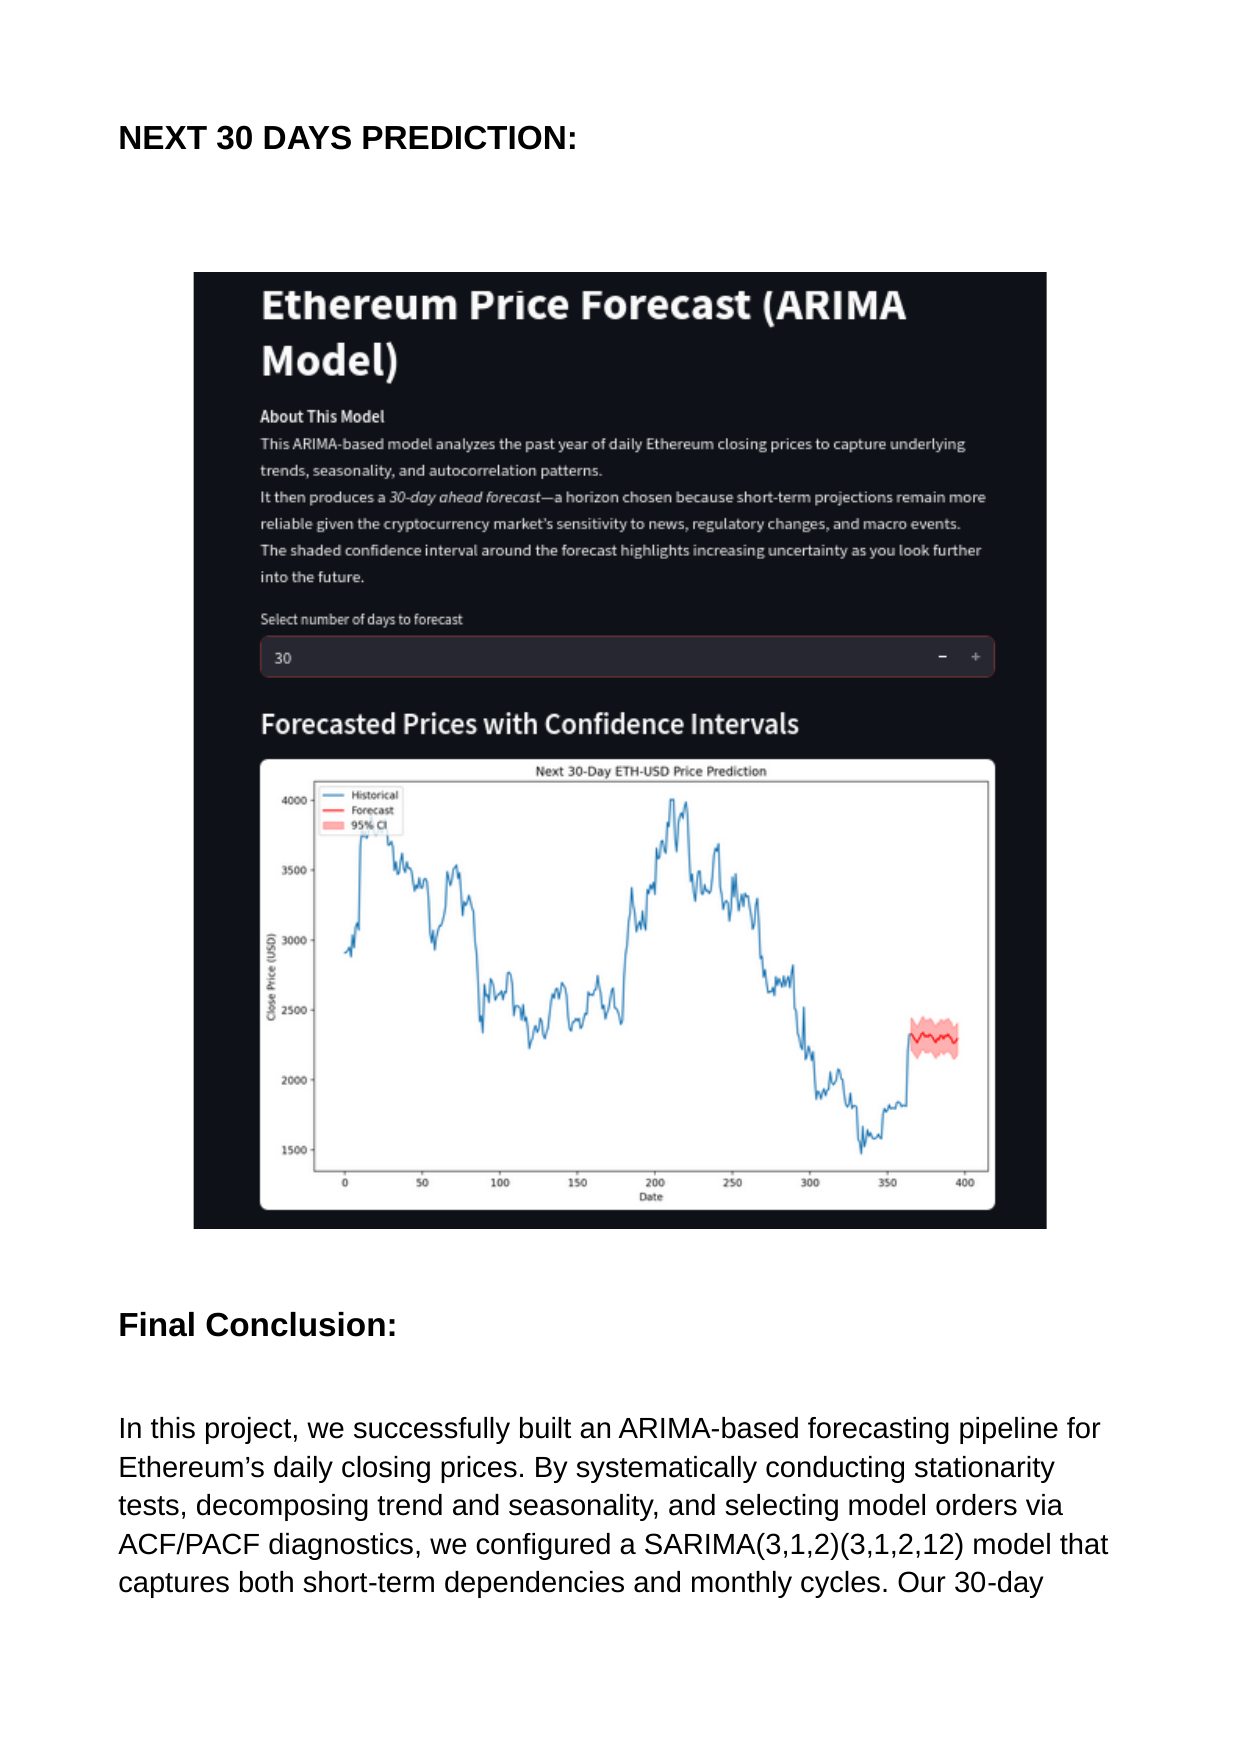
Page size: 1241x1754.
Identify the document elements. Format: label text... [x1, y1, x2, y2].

text NEXT 30 DAYS PREDICTION: [118, 118, 1122, 157]
text Final Conclusion: [118, 1305, 1122, 1343]
text In this project, we successfully built an ARIMA-based forecasting pipeline for Ethereum’s daily closing prices. By systematically conducting stationarity tests, decomposing trend and seasonality, and selecting model orders via ACF/PACF diagnostics, we configured a SARIMA(3,1,2)(3,1,2,12) model that captures both short‑term dependencies and monthly cycles. Our 30‑day [118, 1411, 1122, 1599]
picture [193, 272, 1047, 1229]
